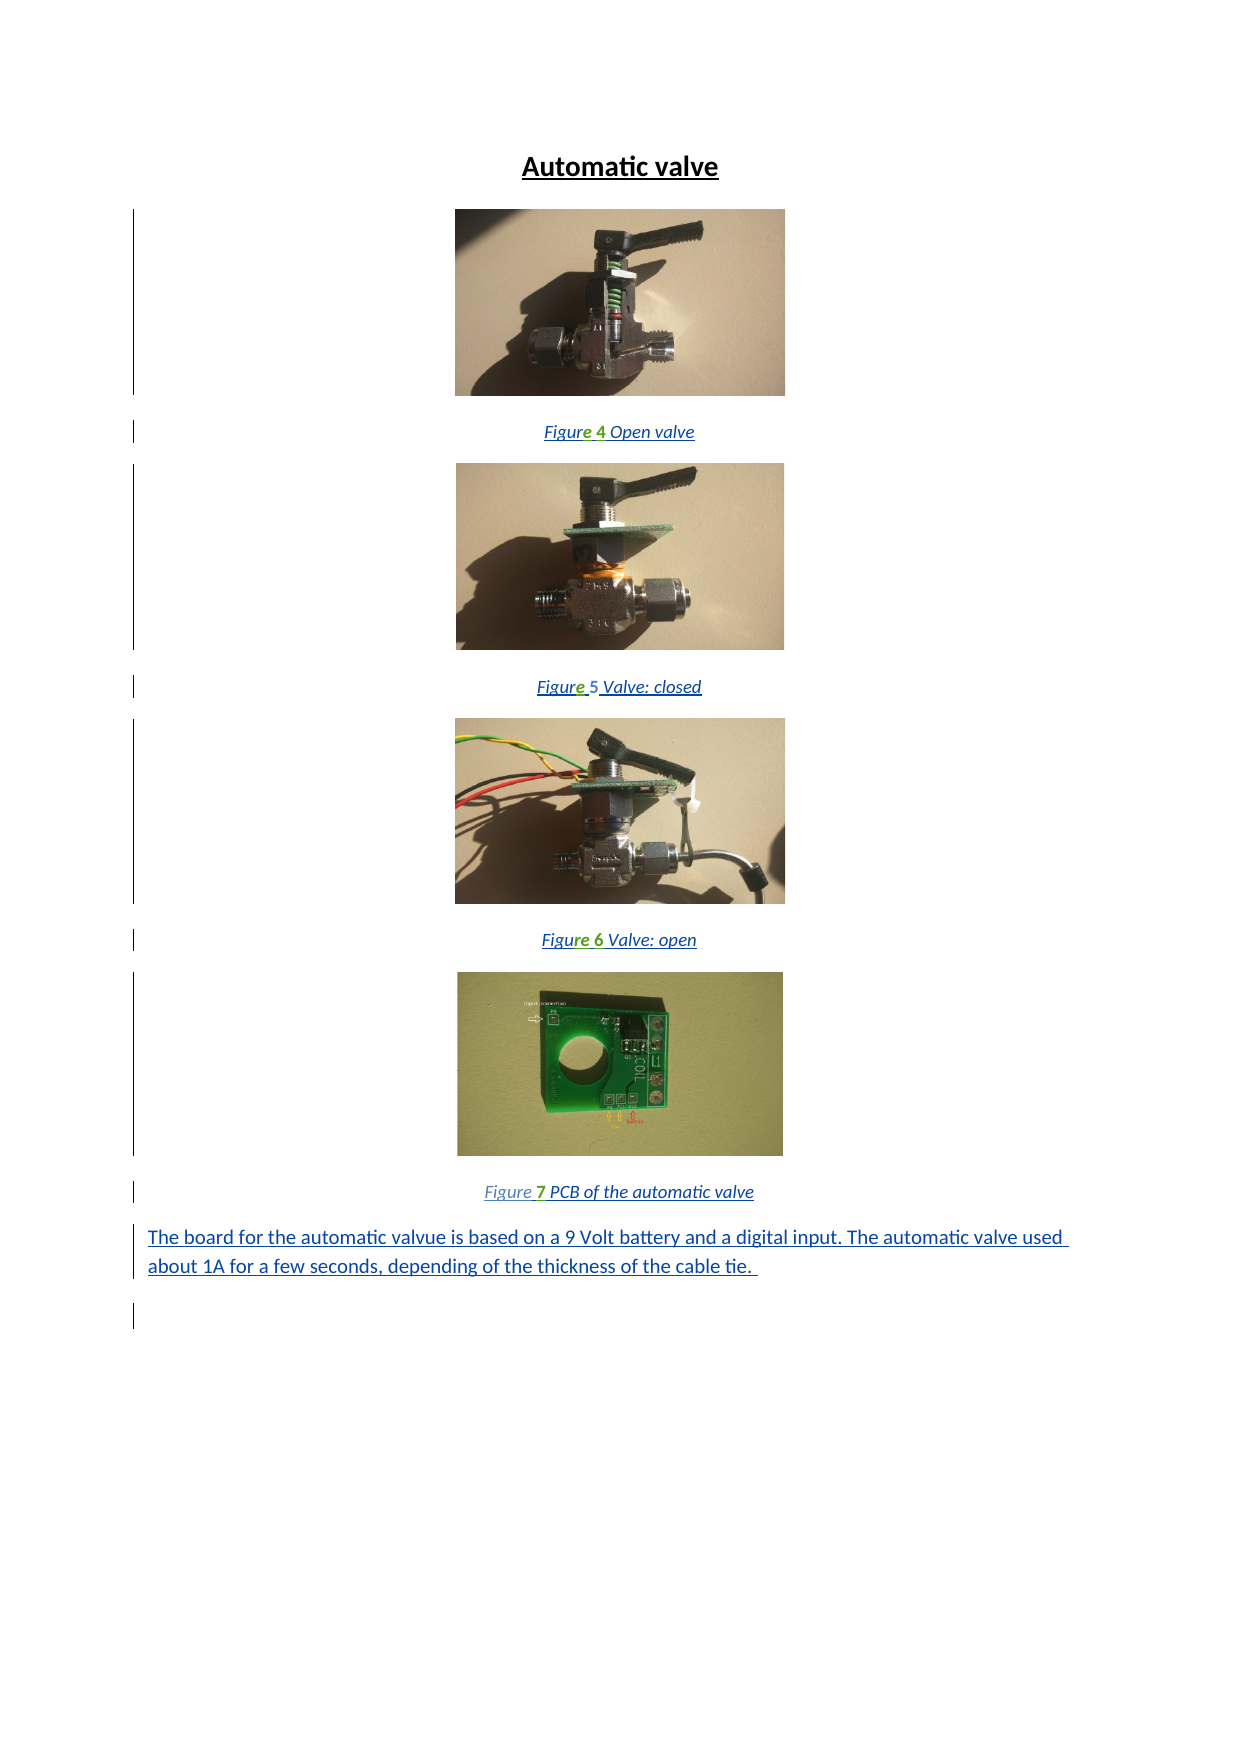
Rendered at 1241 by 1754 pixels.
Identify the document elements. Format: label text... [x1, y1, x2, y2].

text Figure 5 Valve: closed [148, 675, 1093, 698]
text Automatic valve [148, 148, 1093, 183]
picture [456, 463, 785, 650]
picture [455, 718, 786, 904]
picture [455, 209, 786, 396]
text The board for the automatic valvue is based on a 9 Volt battery and a digital input. The automatic valve used about 1A for a few seconds, depending of the thickness of the cable tie. [148, 1224, 1093, 1279]
picture [457, 972, 783, 1156]
text Figure 7 PCB of the automatic valve [148, 1181, 1093, 1203]
text Figure 6 Valve: open [148, 928, 1093, 951]
text Figure 4 Open valve [148, 420, 1093, 443]
